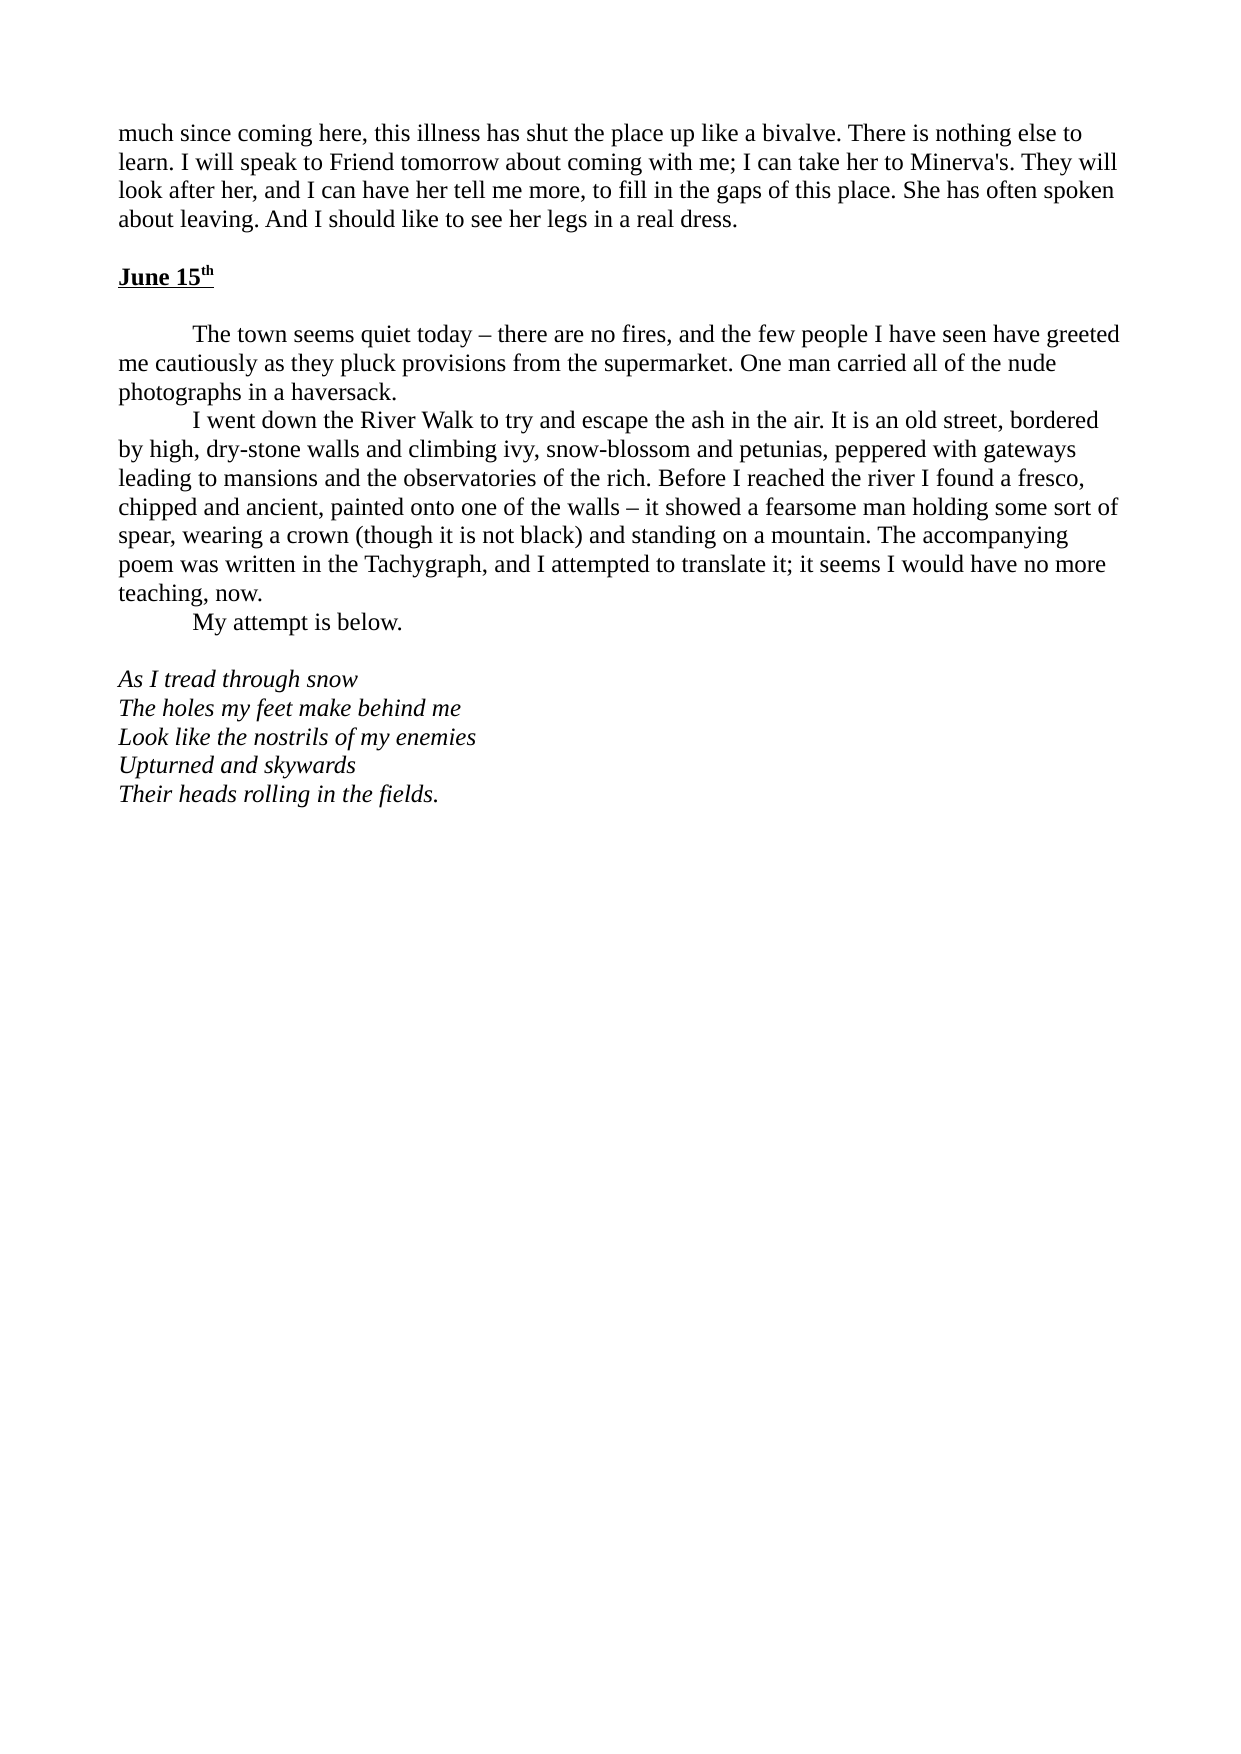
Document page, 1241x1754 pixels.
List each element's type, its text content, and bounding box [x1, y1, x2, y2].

text My attempt is below. [118, 607, 1122, 636]
text Look like the nostrils of my enemies [118, 722, 1122, 751]
text I went down the River Walk to try and escape the ash in the air. It is an old street, bordered by high, dry-stone walls and climbing ivy, snow-blossom and petunias, peppered with gateways leading to mansions and the observatories of the rich. Before I reached the river I found a fresco, chipped and ancient, painted onto one of the walls – it showed a fearsome man holding some sort of spear, wearing a crown (though it is not black) and standing on a mountain. The accompanying poem was written in the Tachygraph, and I attempted to translate it; it seems I would have no more teaching, now. [118, 406, 1122, 607]
text The town seems quiet today – there are no fires, and the few people I have seen have greeted me cautiously as they pluck provisions from the supermarket. One man carried all of the nude photographs in a haversack. [118, 319, 1122, 406]
text Upturned and skywards [118, 751, 1122, 779]
text June 15th [118, 262, 1122, 291]
text The holes my feet make behind me [118, 693, 1122, 722]
text As I tread through snow [118, 664, 1122, 693]
text Their heads rolling in the fields. [118, 779, 1122, 808]
text much since coming here, this illness has shut the place up like a bivalve. There is nothing else to learn. I will speak to Friend tomorrow about coming with me; I can take her to Minerva's. They will look after her, and I can have her tell me more, to fill in the gaps of this place. She has often spoken about leaving. And I should like to see her legs in a real dress. [118, 118, 1122, 233]
